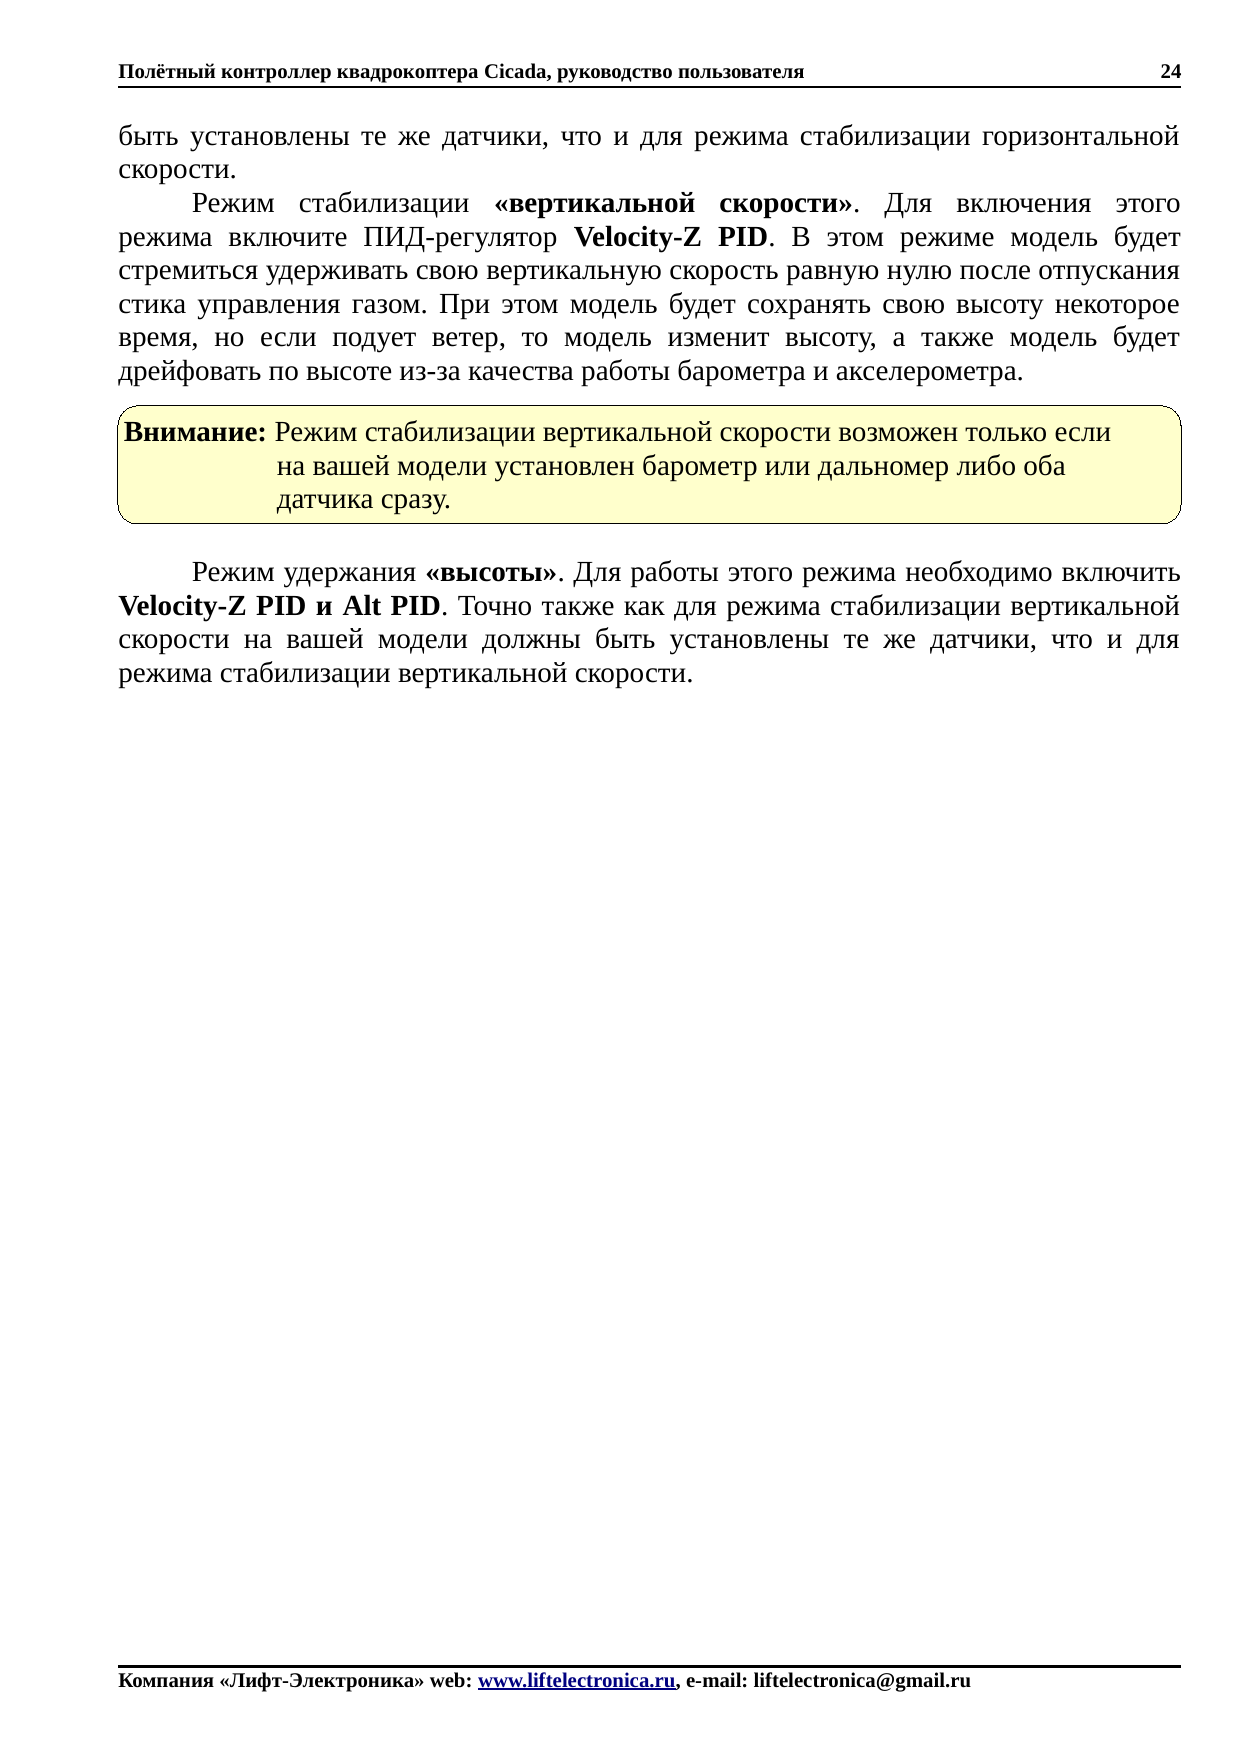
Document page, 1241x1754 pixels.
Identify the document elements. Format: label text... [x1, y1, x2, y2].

text Режим удержания «высоты». Для работы этого режима необходимо включить Velocity-Z PID и Alt PID. Точно также как для режима стабилизации вертикальной скорости на вашей модели должны быть установлены те же датчики, что и для режима стабилизации вертикальной скорости. [118, 554, 1181, 688]
text Режим стабилизации «вертикальной скорости». Для включения этого режима включите ПИД-регулятор Velocity-Z PID. В этом режиме модель будет стремиться удерживать свою вертикальную скорость равную нулю после отпускания стика управления газом. При этом модель будет сохранять свою высоту некоторое время, но если подует ветер, то модель изменит высоту, а также модель будет дрейфовать по высоте из-за качества работы барометра и акселерометра. [118, 185, 1181, 386]
text быть установлены те же датчики, что и для режима стабилизации горизонтальной скорости. [118, 118, 1181, 185]
